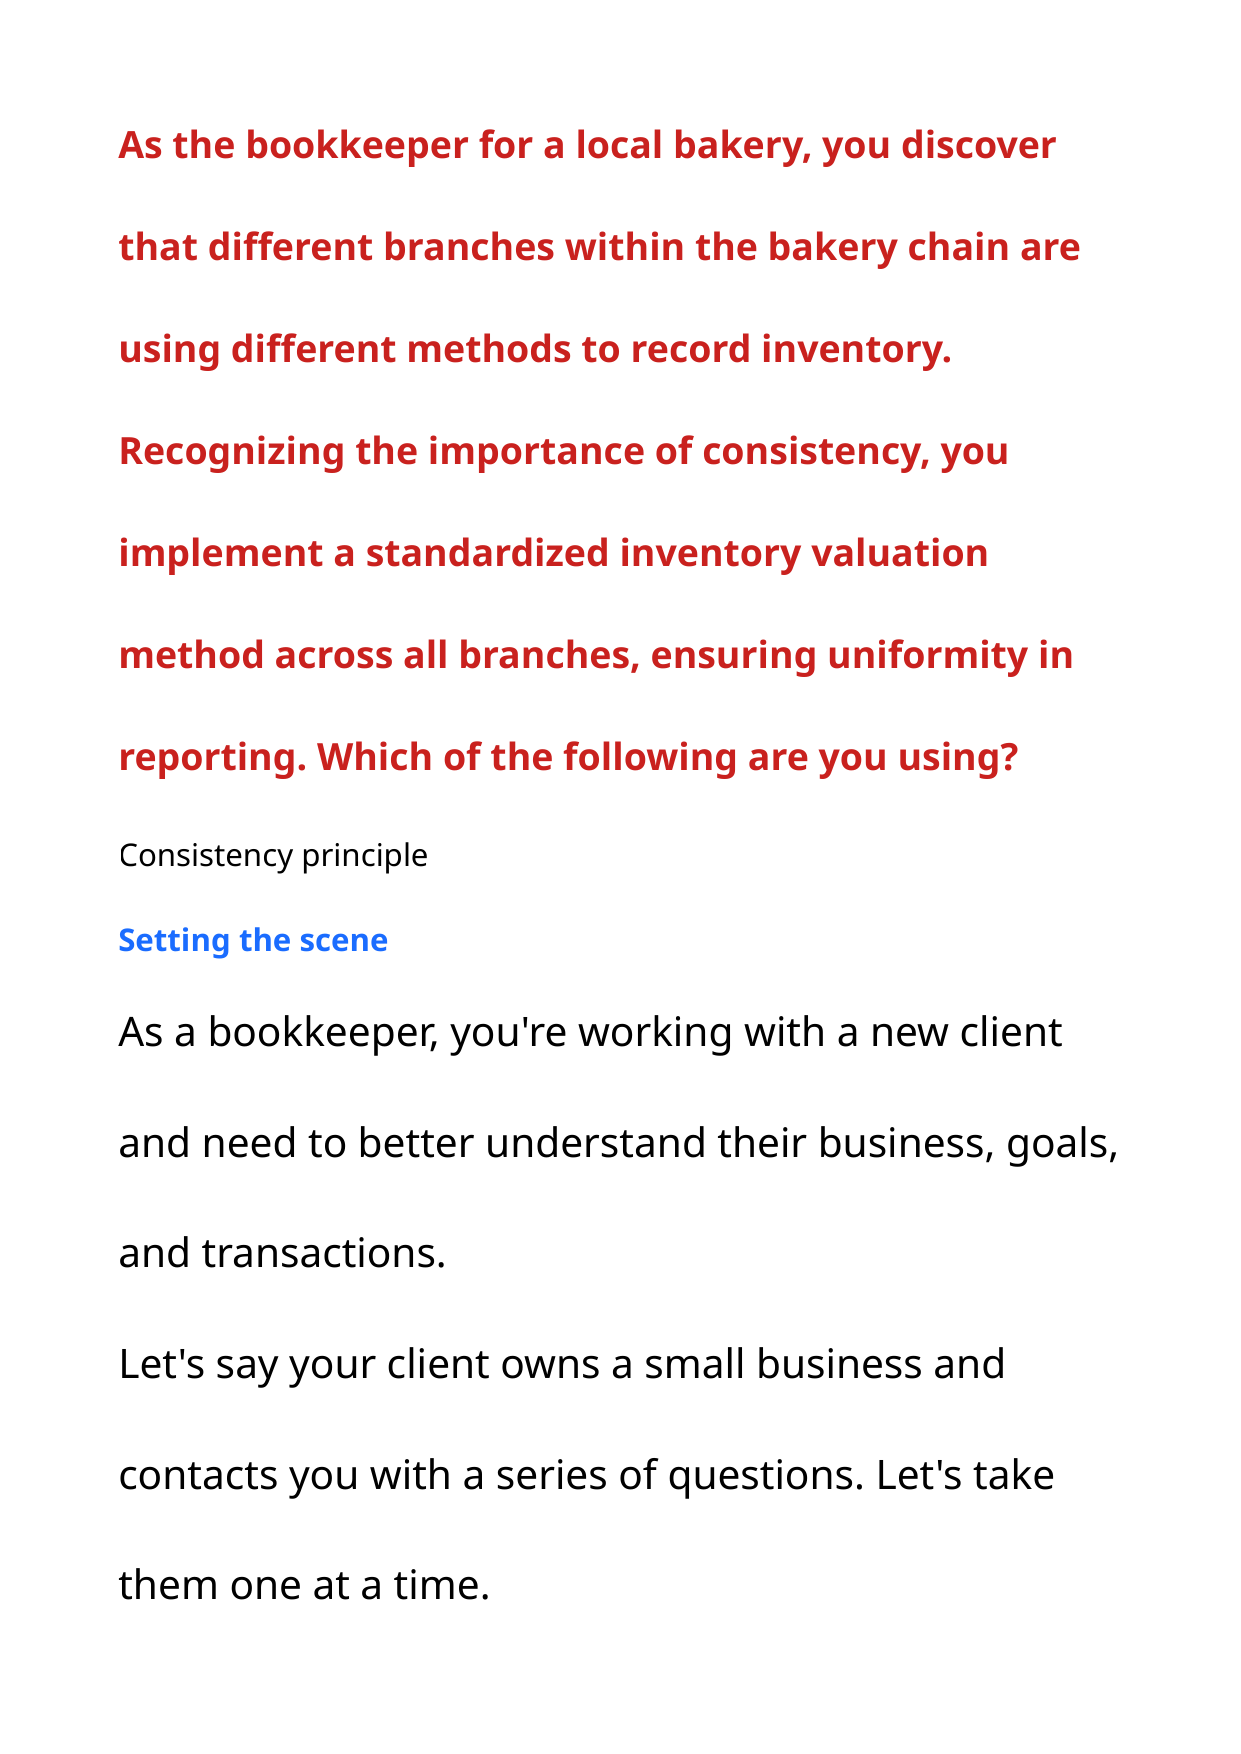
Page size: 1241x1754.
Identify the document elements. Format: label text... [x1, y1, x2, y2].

text As the bookkeeper for a local bakery, you discover that different branches within the bakery chain are using different methods to record inventory. Recognizing the importance of consistency, you implement a standardized inventory valuation method across all branches, ensuring uniformity in reporting. Which of the following are you using? [118, 118, 1122, 782]
text Setting the scene [118, 918, 1122, 961]
text Consistency principle [118, 833, 1122, 875]
text Let's say your client owns a small business and contacts you with a series of questions. Let's take them one at a time. [118, 1335, 1122, 1612]
text As a bookkeeper, you're working with a new client and need to better understand their business, goals, and transactions. [118, 1003, 1122, 1280]
